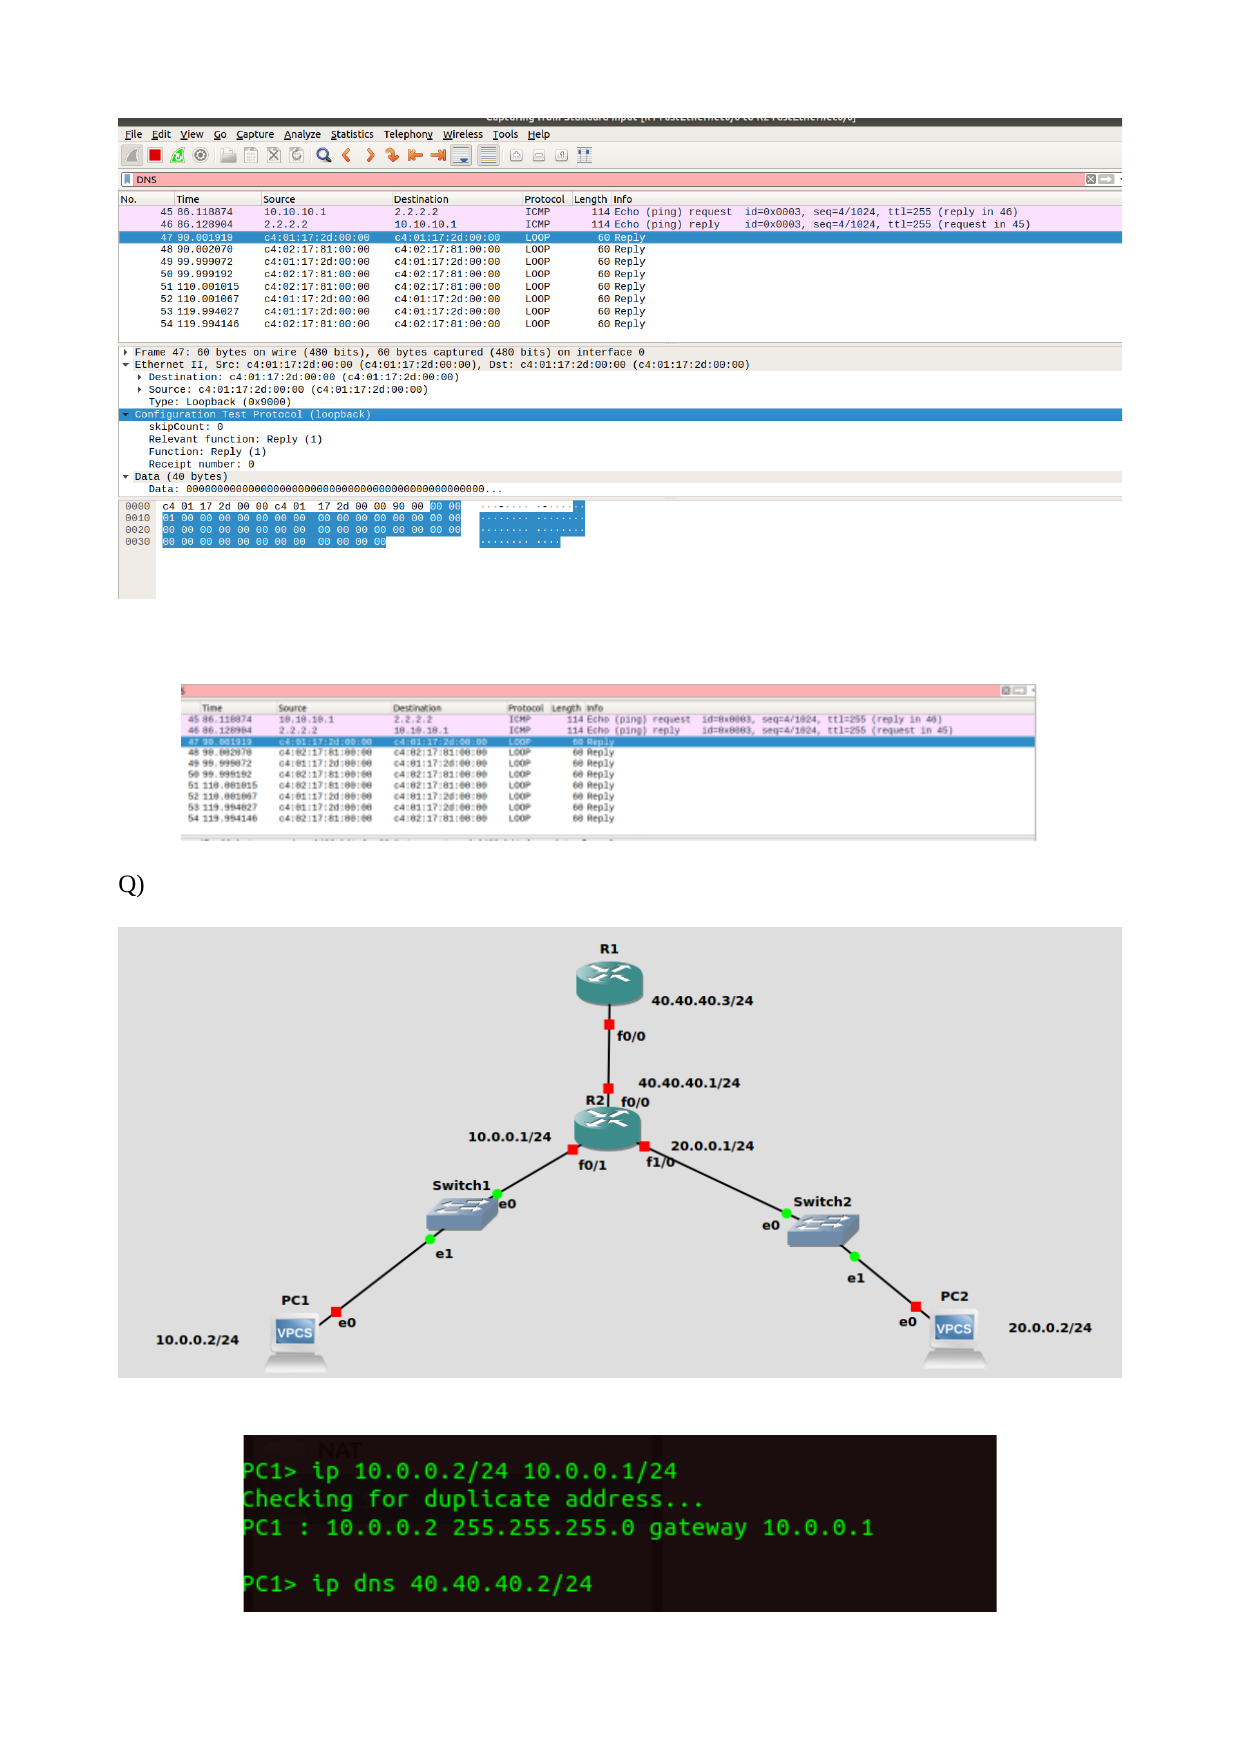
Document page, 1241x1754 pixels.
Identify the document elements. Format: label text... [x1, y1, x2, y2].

picture [243, 1435, 997, 1612]
picture [118, 927, 1123, 1378]
picture [118, 118, 1123, 599]
picture [181, 684, 1060, 841]
text Q) [118, 869, 1122, 898]
